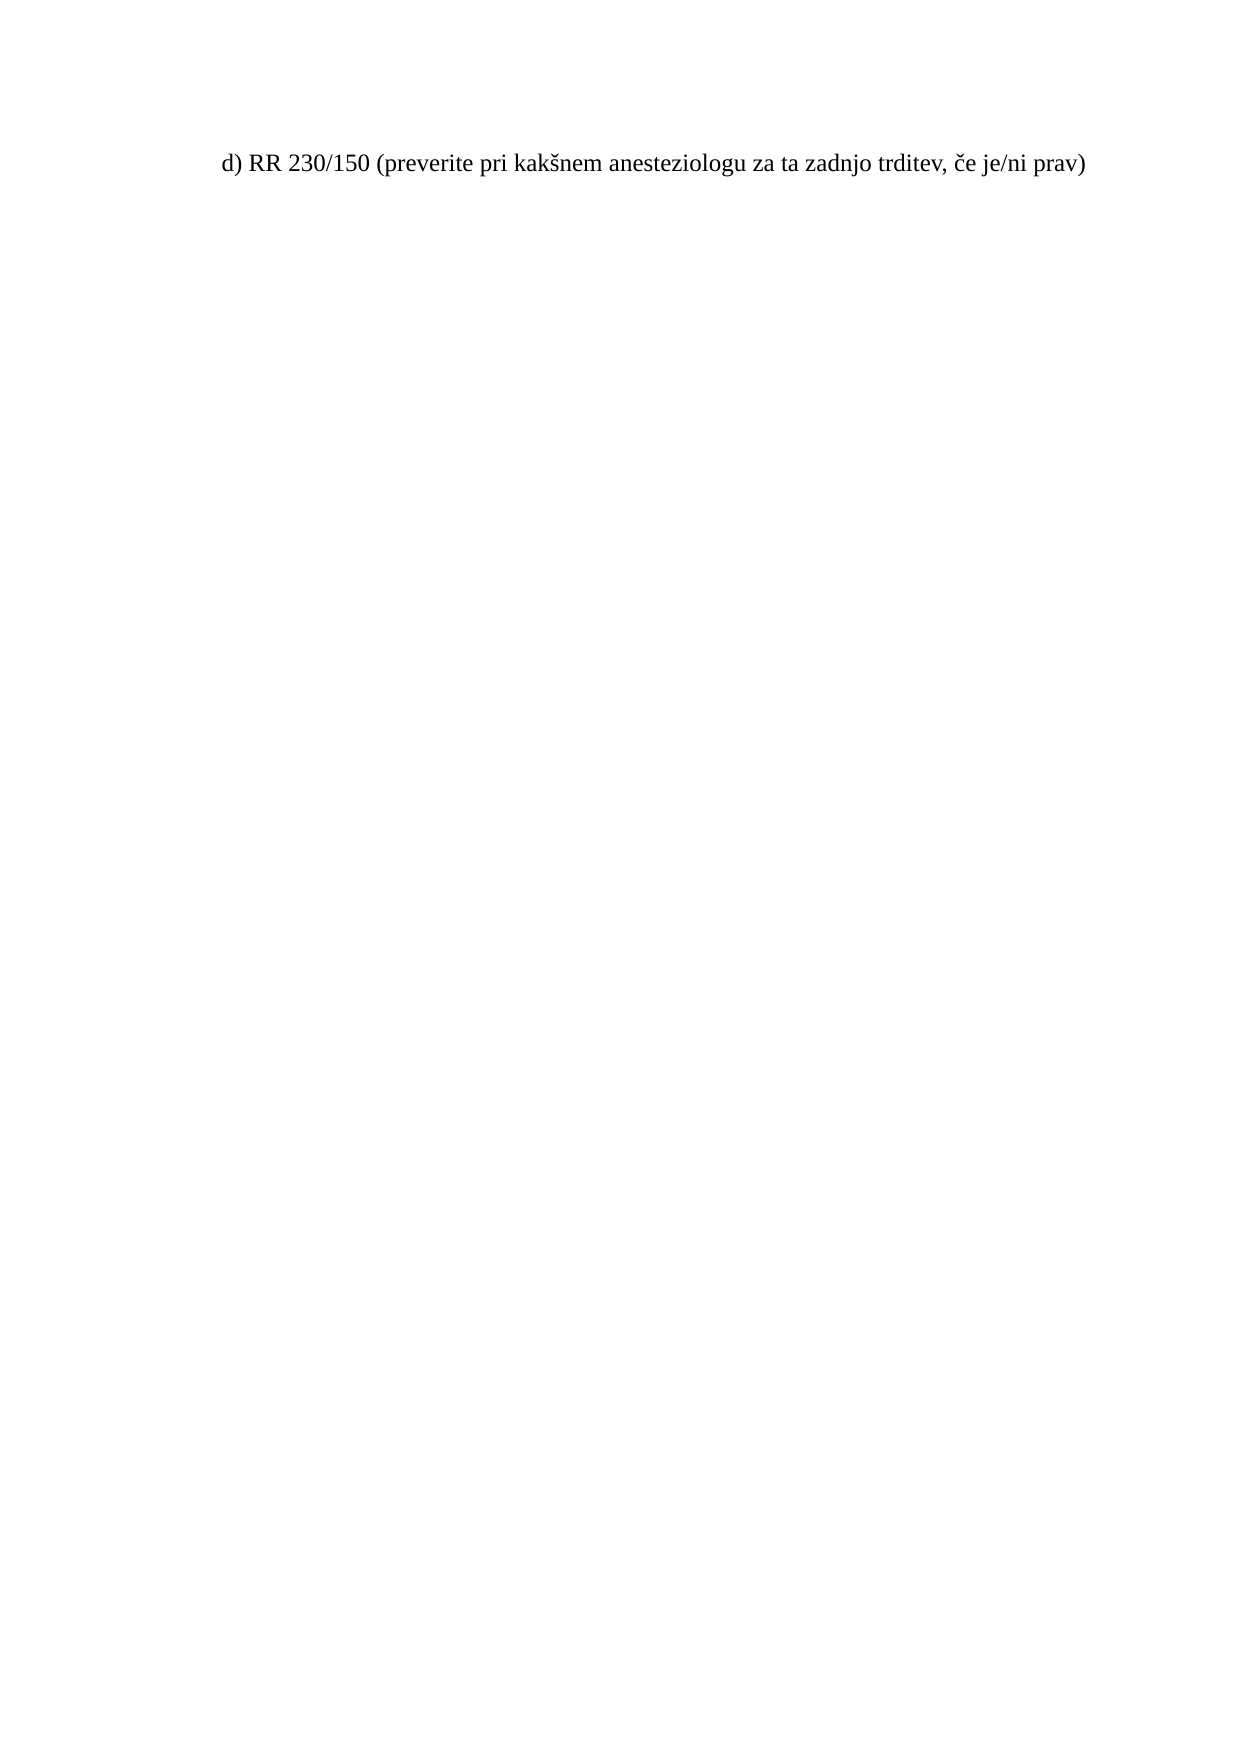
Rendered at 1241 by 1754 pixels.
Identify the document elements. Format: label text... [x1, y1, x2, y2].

text d) RR 230/150 (preverite pri kakšnem anesteziologu za ta zadnjo trditev, če je/ni prav) [221, 148, 1093, 176]
